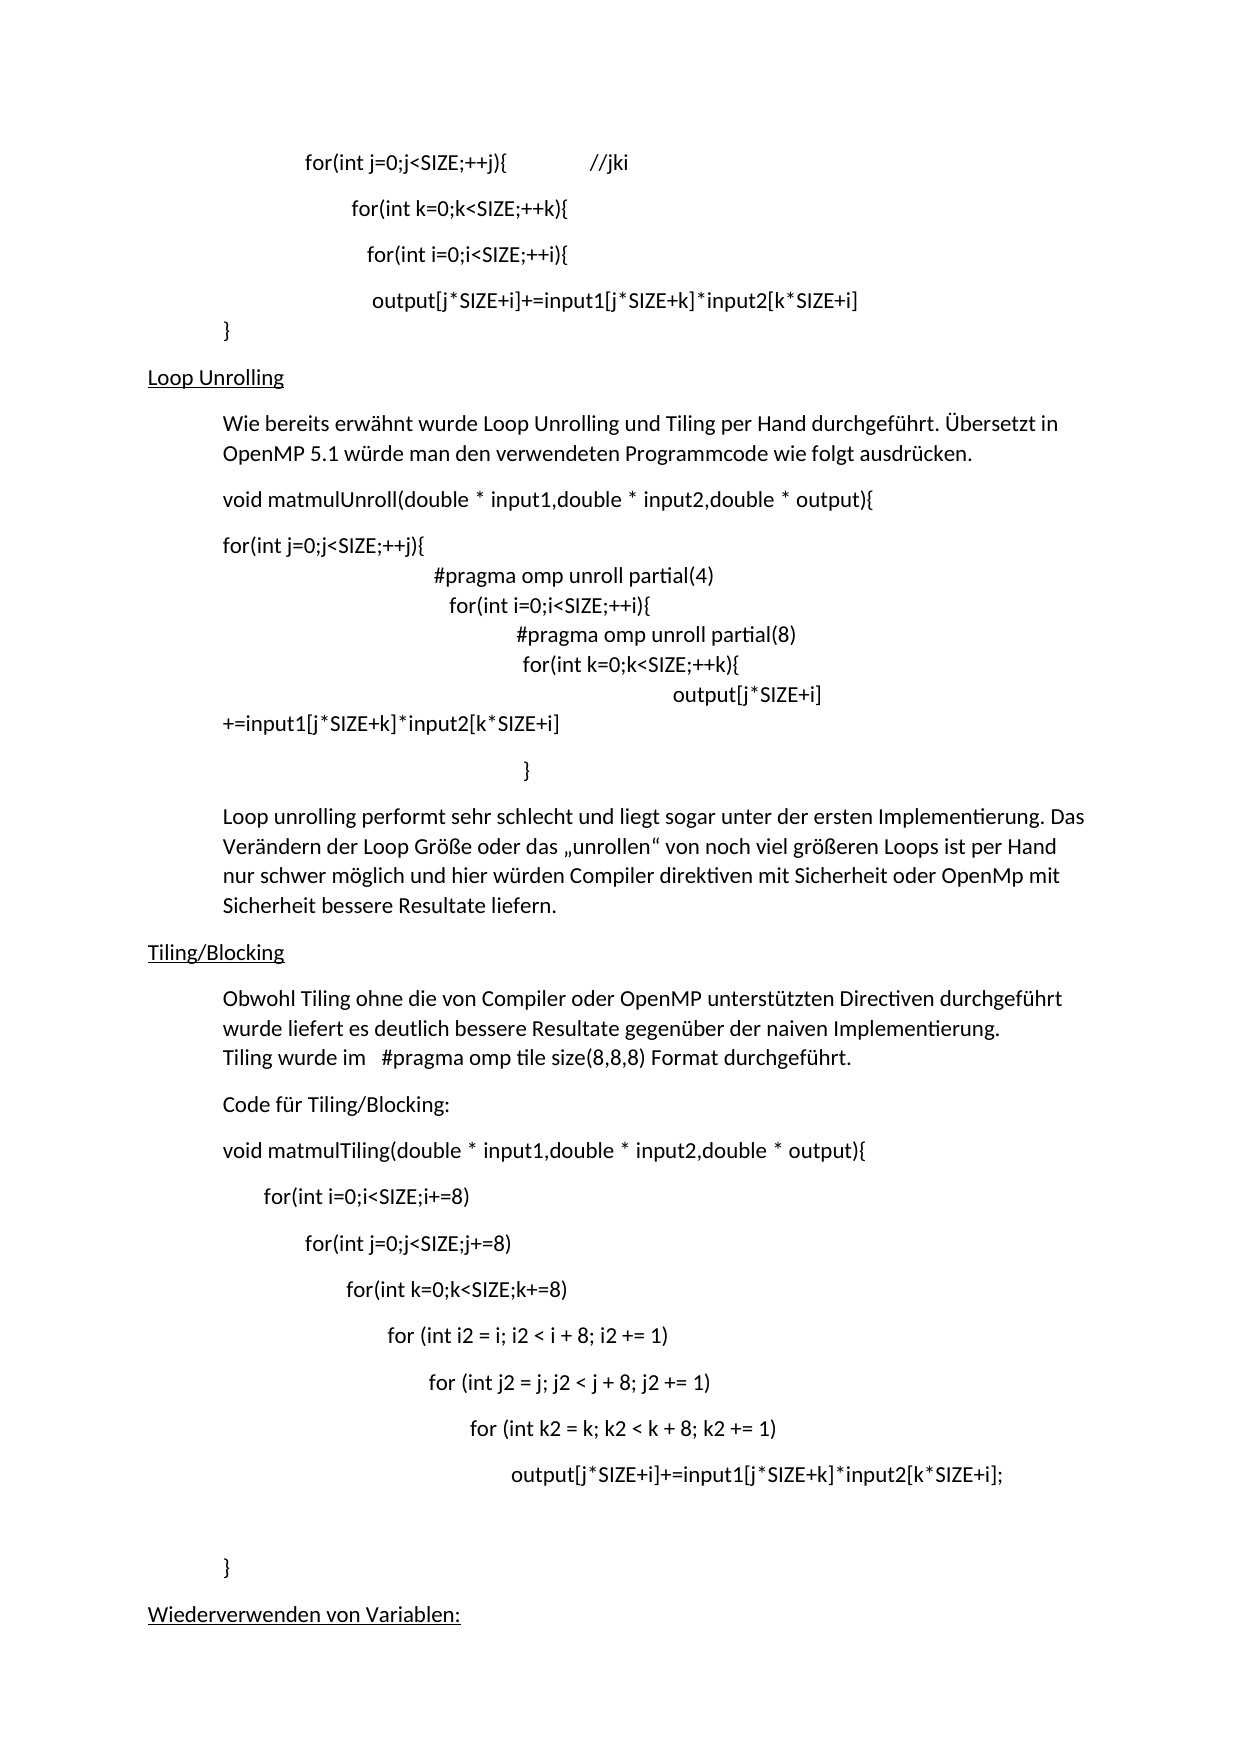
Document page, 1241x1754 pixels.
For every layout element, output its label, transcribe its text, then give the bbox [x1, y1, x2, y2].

text output[j*SIZE+i]+=input1[j*SIZE+k]*input2[k*SIZE+i] } [223, 287, 1093, 344]
text Code für Tiling/Blocking: [223, 1090, 1093, 1118]
text Tiling/Blocking [148, 938, 1093, 966]
text for (int k2 = k; k2 < k + 8; k2 += 1) [223, 1414, 1093, 1442]
text for(int k=0;k<SIZE;++k){ [223, 194, 1093, 222]
text for(int j=0;j<SIZE;j+=8) [223, 1229, 1093, 1257]
text output[j*SIZE+i]+=input1[j*SIZE+k]*input2[k*SIZE+i]; [223, 1461, 1093, 1489]
text for(int i=0;i<SIZE;i+=8) [223, 1182, 1093, 1211]
text Wiederverwenden von Variablen: [148, 1600, 1093, 1628]
text void matmulUnroll(double * input1,double * input2,double * output){ [223, 485, 1093, 513]
text } [223, 756, 1093, 784]
text void matmulTiling(double * input1,double * input2,double * output){ [223, 1136, 1093, 1164]
text Wie bereits erwähnt wurde Loop Unrolling und Tiling per Hand durchgeführt. Übersetzt in OpenMP 5.1 würde man den verwendeten Programmcode wie folgt ausdrücken. [223, 409, 1093, 467]
text for(int k=0;k<SIZE;k+=8) [223, 1275, 1093, 1303]
text for(int i=0;i<SIZE;++i){ [223, 240, 1093, 268]
text Obwohl Tiling ohne die von Compiler oder OpenMP unterstützten Directiven durchgeführt wurde liefert es deutlich bessere Resultate gegenüber der naiven Implementierung. Tiling wurde im #pragma omp tile size(8,8,8) Format durchgeführt. [223, 984, 1093, 1071]
text for(int j=0;j<SIZE;++j){ #pragma omp unroll partial(4) for(int i=0;i<SIZE;++i){ #pragma omp unroll partial(8) for(int k=0;k<SIZE;++k){ output[j*SIZE+i]+=input1[j*SIZE+k]*input2[k*SIZE+i] [223, 531, 1093, 738]
text for(int j=0;j<SIZE;++j){ //jki [223, 148, 1093, 176]
text } [223, 1553, 1093, 1581]
text for (int i2 = i; i2 < i + 8; i2 += 1) [223, 1322, 1093, 1349]
text for (int j2 = j; j2 < j + 8; j2 += 1) [223, 1368, 1093, 1396]
text Loop unrolling performt sehr schlecht und liegt sogar unter der ersten Implementierung. Das Verändern der Loop Größe oder das „unrollen“ von noch viel größeren Loops ist per Hand nur schwer möglich und hier würden Compiler direktiven mit Sicherheit oder OpenMp mit Sicherheit bessere Resultate liefern. [223, 802, 1093, 919]
text Loop Unrolling [148, 363, 1093, 391]
